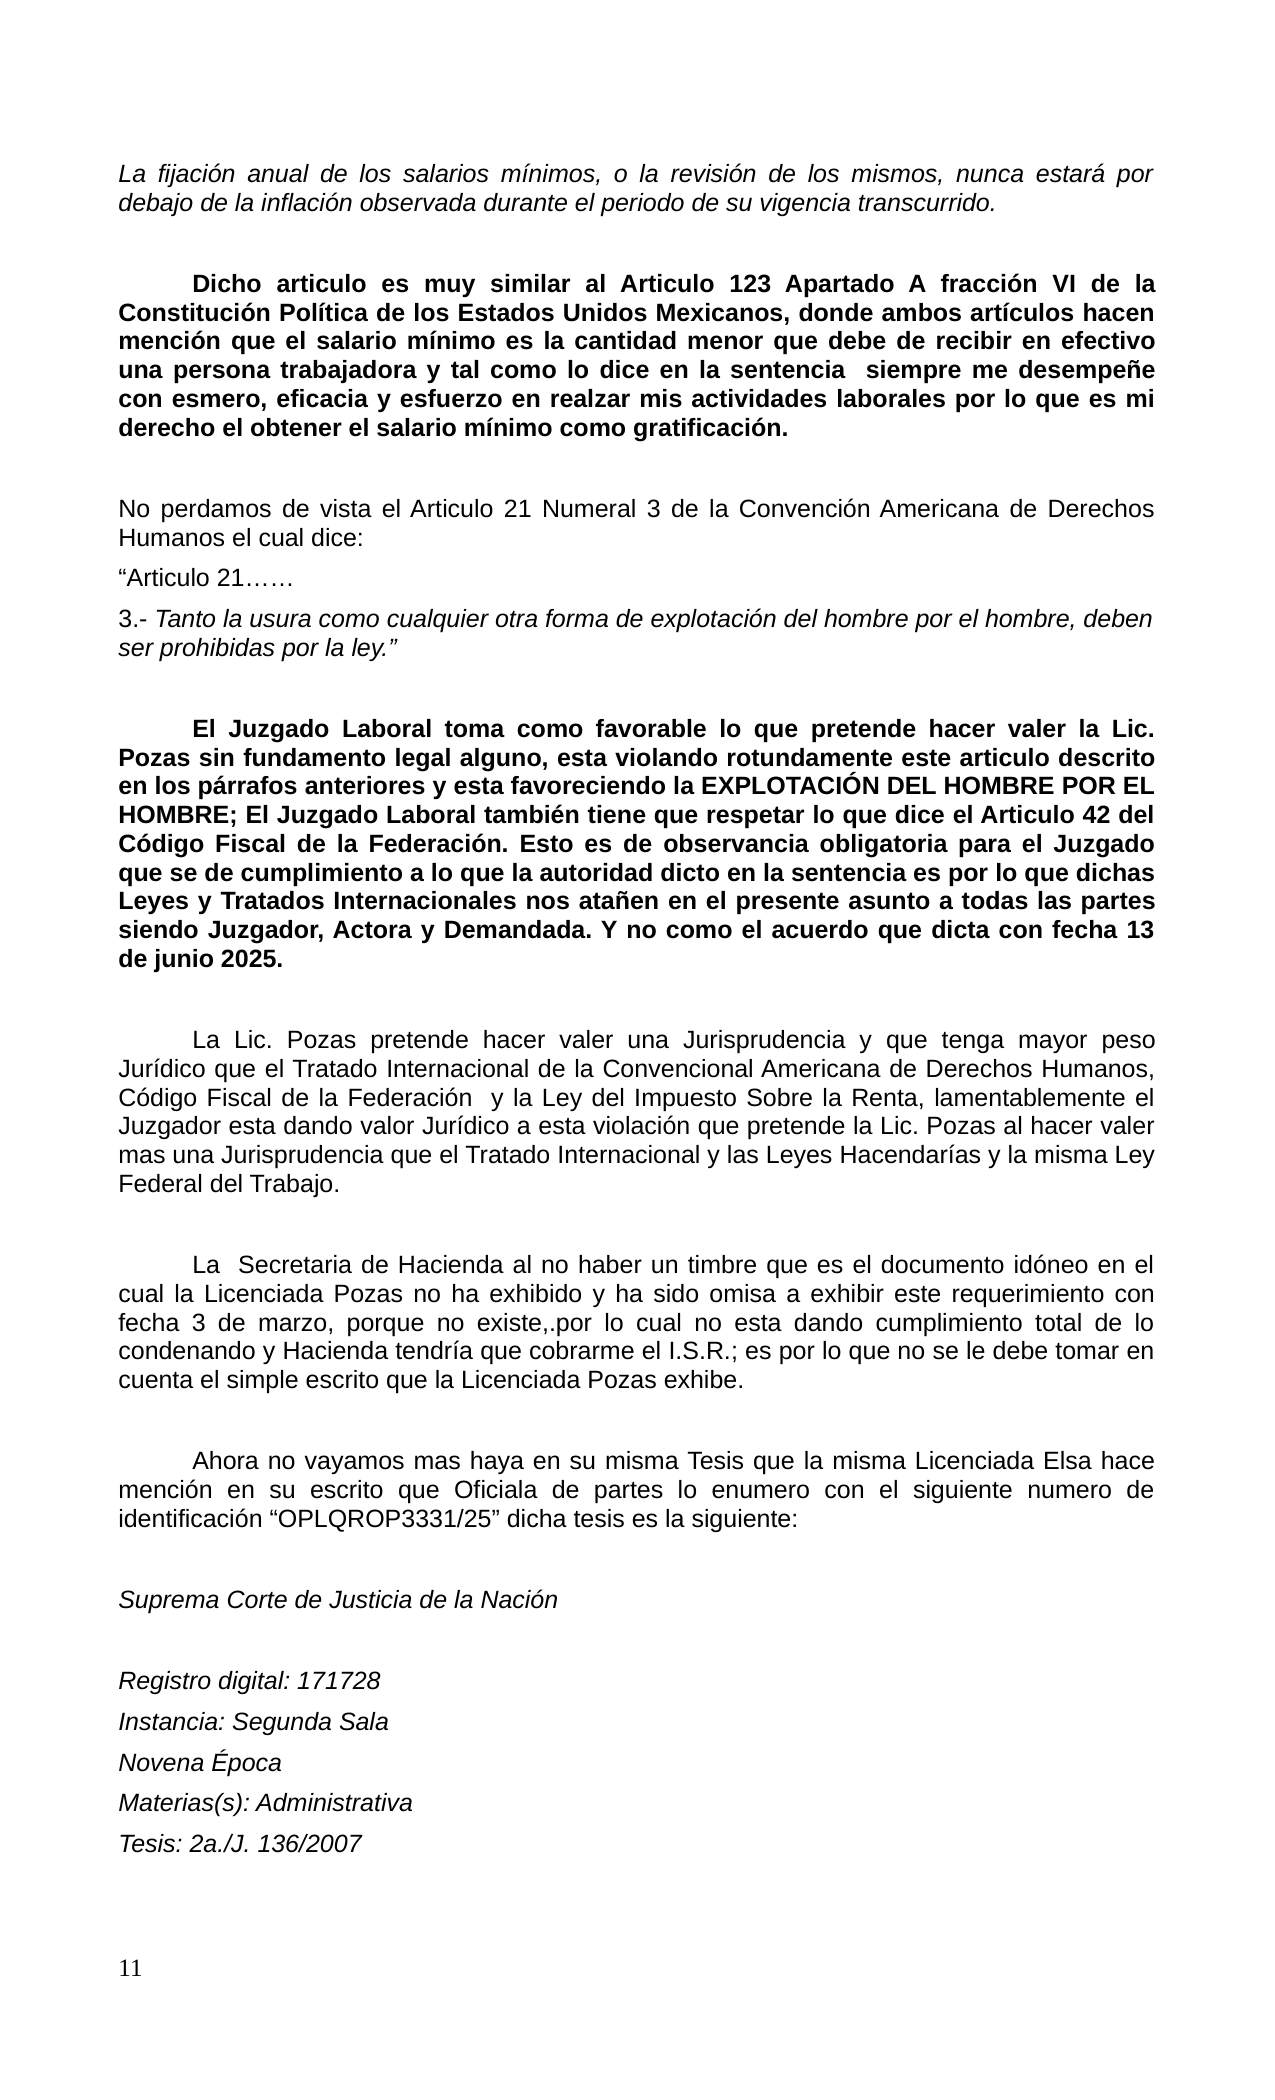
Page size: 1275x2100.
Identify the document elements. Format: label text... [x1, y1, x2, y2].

text “Articulo 21…… [118, 563, 1157, 592]
text La Secretaria de Hacienda al no haber un timbre que es el documento idóneo en el cual la Licenciada Pozas no ha exhibido y ha sido omisa a exhibir este requerimiento con fecha 3 de marzo, porque no existe,.por lo cual no esta dando cumplimiento total de lo condenando y Hacienda tendría que cobrarme el I.S.R.; es por lo que no se le debe tomar en cuenta el simple escrito que la Licenciada Pozas exhibe. [118, 1250, 1157, 1394]
text Instancia: Segunda Sala [118, 1707, 1157, 1736]
text La Lic. Pozas pretende hacer valer una Jurisprudencia y que tenga mayor peso Jurídico que el Tratado Internacional de la Convencional Americana de Derechos Humanos, Código Fiscal de la Federación y la Ley del Impuesto Sobre la Renta, lamentablemente el Juzgador esta dando valor Jurídico a esta violación que pretende la Lic. Pozas al hacer valer mas una Jurisprudencia que el Tratado Internacional y las Leyes Hacendarías y la misma Ley Federal del Trabajo. [118, 1025, 1157, 1197]
text El Juzgado Laboral toma como favorable lo que pretende hacer valer la Lic. Pozas sin fundamento legal alguno, esta violando rotundamente este articulo descrito en los párrafos anteriores y esta favoreciendo la EXPLOTACIÓN DEL HOMBRE POR EL HOMBRE; El Juzgado Laboral también tiene que respetar lo que dice el Articulo 42 del Código Fiscal de la Federación. Esto es de observancia obligatoria para el Juzgado que se de cumplimiento a lo que la autoridad dicto en la sentencia es por lo que dichas Leyes y Tratados Internacionales nos atañen en el presente asunto a todas las partes siendo Juzgador, Actora y Demandada. Y no como el acuerdo que dicta con fecha 13 de junio 2025. [118, 714, 1157, 972]
text Dicho articulo es muy similar al Articulo 123 Apartado A fracción VI de la Constitución Política de los Estados Unidos Mexicanos, donde ambos artículos hacen mención que el salario mínimo es la cantidad menor que debe de recibir en efectivo una persona trabajadora y tal como lo dice en la sentencia siempre me desempeñe con esmero, eficacia y esfuerzo en realzar mis actividades laborales por lo que es mi derecho el obtener el salario mínimo como gratificación. [118, 269, 1157, 441]
text No perdamos de vista el Articulo 21 Numeral 3 de la Convención Americana de Derechos Humanos el cual dice: [118, 494, 1157, 551]
text La fijación anual de los salarios mínimos, o la revisión de los mismos, nunca estará por debajo de la inflación observada durante el periodo de su vigencia transcurrido. [118, 159, 1157, 216]
text Ahora no vayamos mas haya en su misma Tesis que la misma Licenciada Elsa hace mención en su escrito que Oficiala de partes lo enumero con el siguiente numero de identificación “OPLQROP3331/25” dicha tesis es la siguiente: [118, 1446, 1157, 1532]
text Registro digital: 171728 [118, 1666, 1157, 1695]
text Novena Época [118, 1747, 1157, 1776]
text 3.- Tanto la usura como cualquier otra forma de explotación del hombre por el hombre, deben ser prohibidas por la ley.” [118, 604, 1157, 661]
text Tesis: 2a./J. 136/2007 [118, 1829, 1157, 1857]
text Suprema Corte de Justicia de la Nación [118, 1585, 1157, 1614]
text Materias(s): Administrativa [118, 1788, 1157, 1817]
